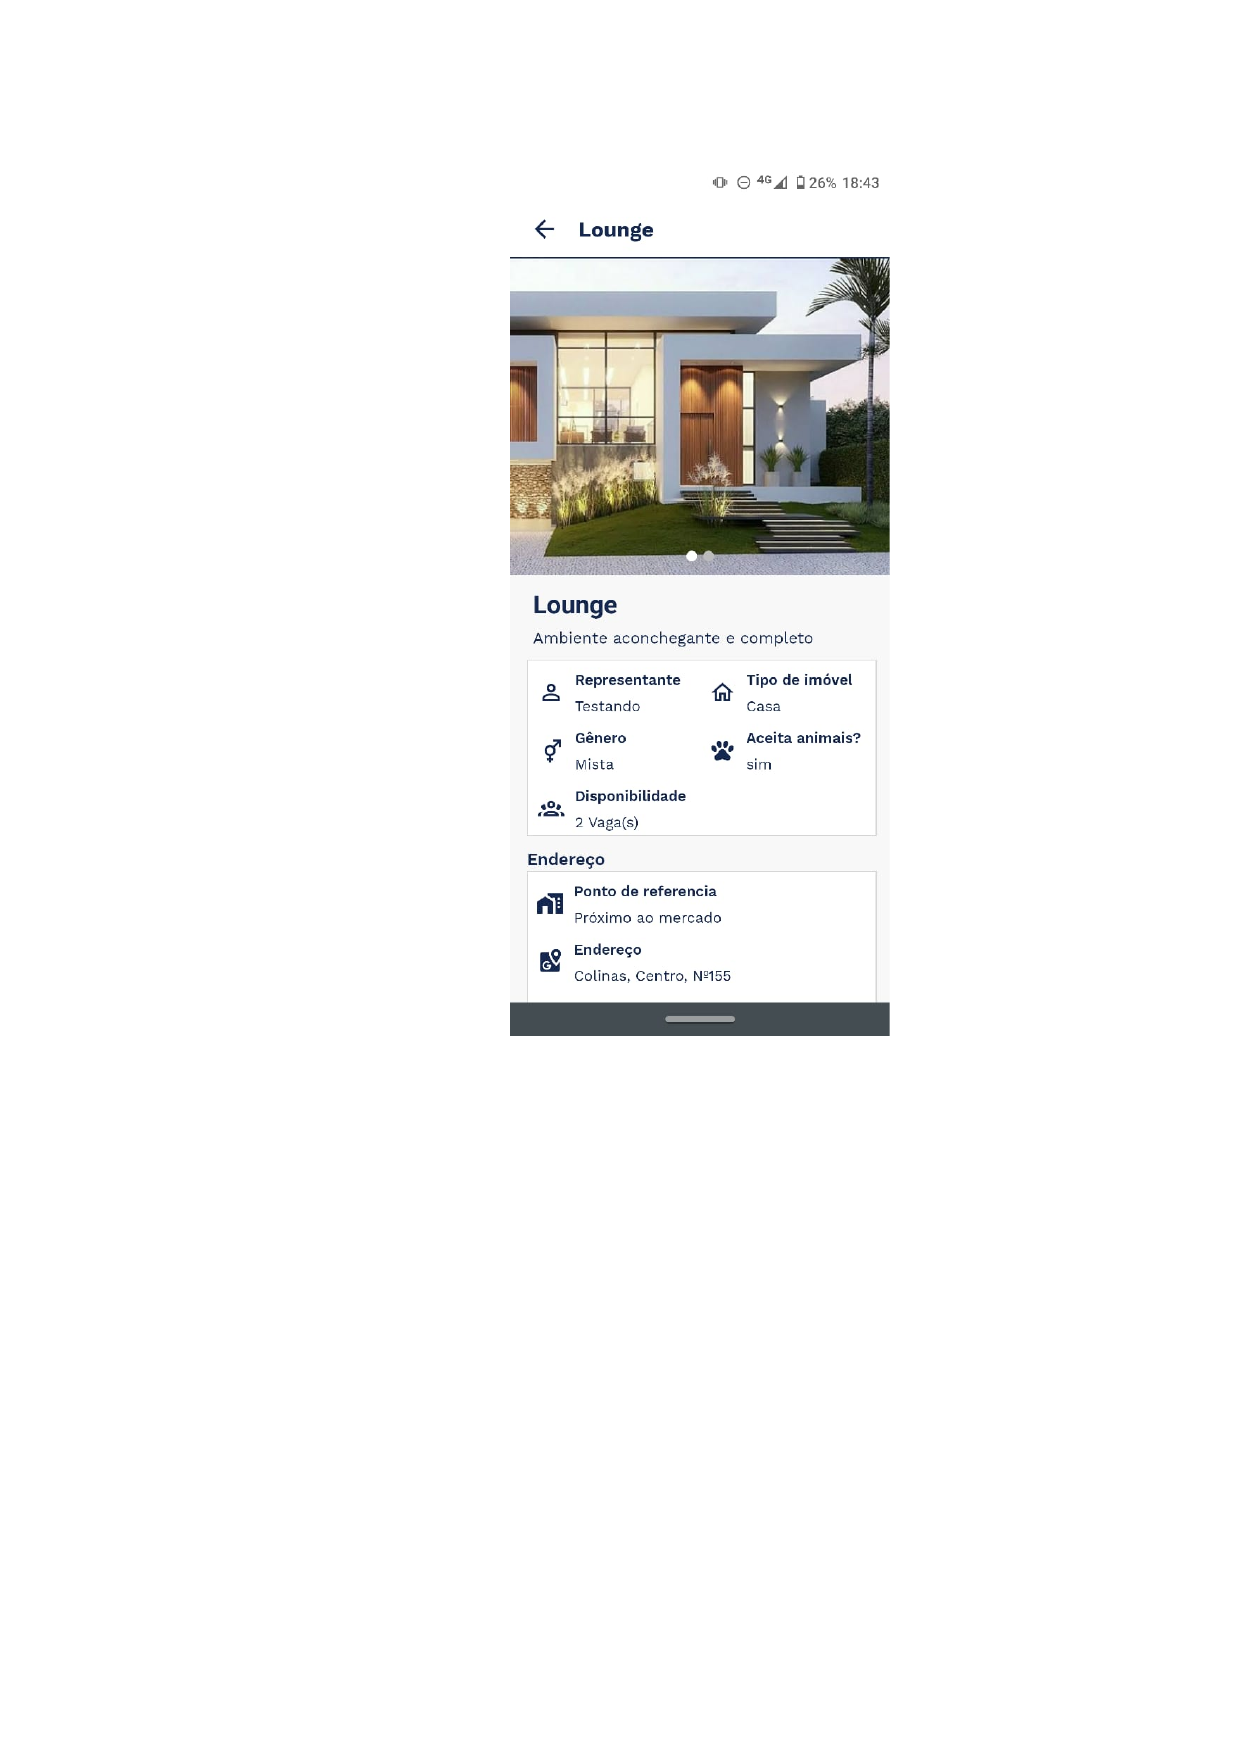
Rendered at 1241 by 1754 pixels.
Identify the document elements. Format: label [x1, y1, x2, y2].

picture [510, 150, 890, 1036]
